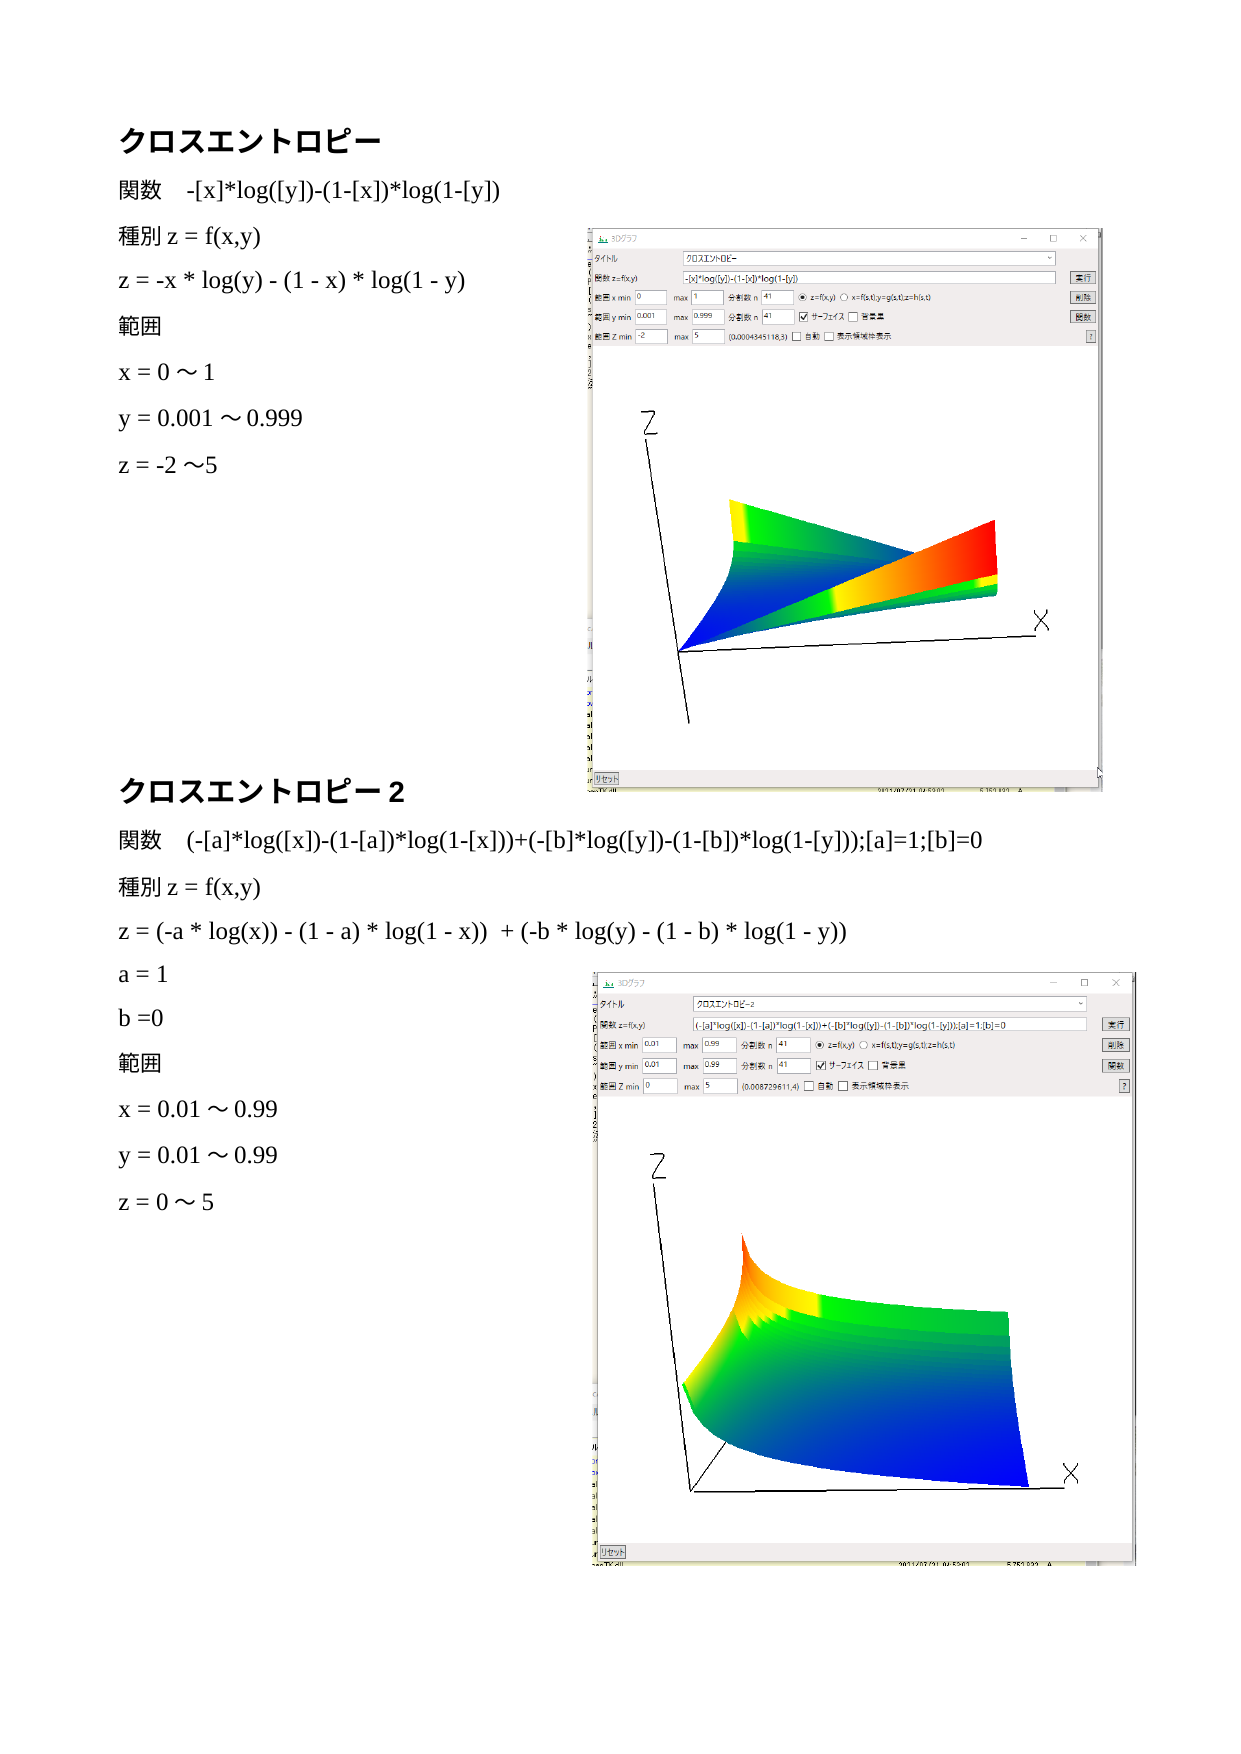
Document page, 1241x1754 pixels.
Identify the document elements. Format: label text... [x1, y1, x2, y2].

text 関数 (-[a]*log([x])-(1-[a])*log(1-[x]))+(-[b]*log([y])-(1-[b])*log(1-[y]));[a]=1;[b]=0 [118, 823, 1122, 855]
text a = 1 [118, 959, 1122, 988]
text b =0 [118, 1003, 592, 1031]
text y = 0.001 ～ 0.999 [118, 401, 587, 433]
picture [592, 972, 1137, 1566]
text 種別 z = f(x,y) [118, 870, 1122, 901]
text [1103, 355, 1122, 387]
text y = 0.01 ～ 0.99 [118, 1138, 592, 1170]
text 範囲 [118, 1046, 592, 1078]
text x = 0.01 ～ 0.99 [118, 1092, 592, 1124]
text x = 0 ～ 1 [118, 355, 587, 387]
text z = -2 ～5 [118, 448, 587, 479]
text [1103, 309, 1122, 341]
text z = 0 ～ 5 [118, 1185, 592, 1216]
text 関数 -[x]*log([y])-(1-[x])*log(1-[y]) [118, 173, 1122, 205]
subtitle クロスエントロピー [118, 118, 1122, 161]
text z = (-a * log(x)) - (1 - a) * log(1 - x)) + (-b * log(y) - (1 - b) * log(1 - y)) [118, 916, 1122, 945]
subtitle クロスエントロピー2 [118, 768, 1122, 811]
text 種別 z = f(x,y) [118, 219, 1122, 251]
picture [587, 228, 1103, 792]
text [1103, 401, 1122, 433]
text [1103, 448, 1122, 479]
text z = -x * log(y) - (1 - x) * log(1 - y) [118, 266, 587, 294]
text 範囲 [118, 309, 587, 341]
